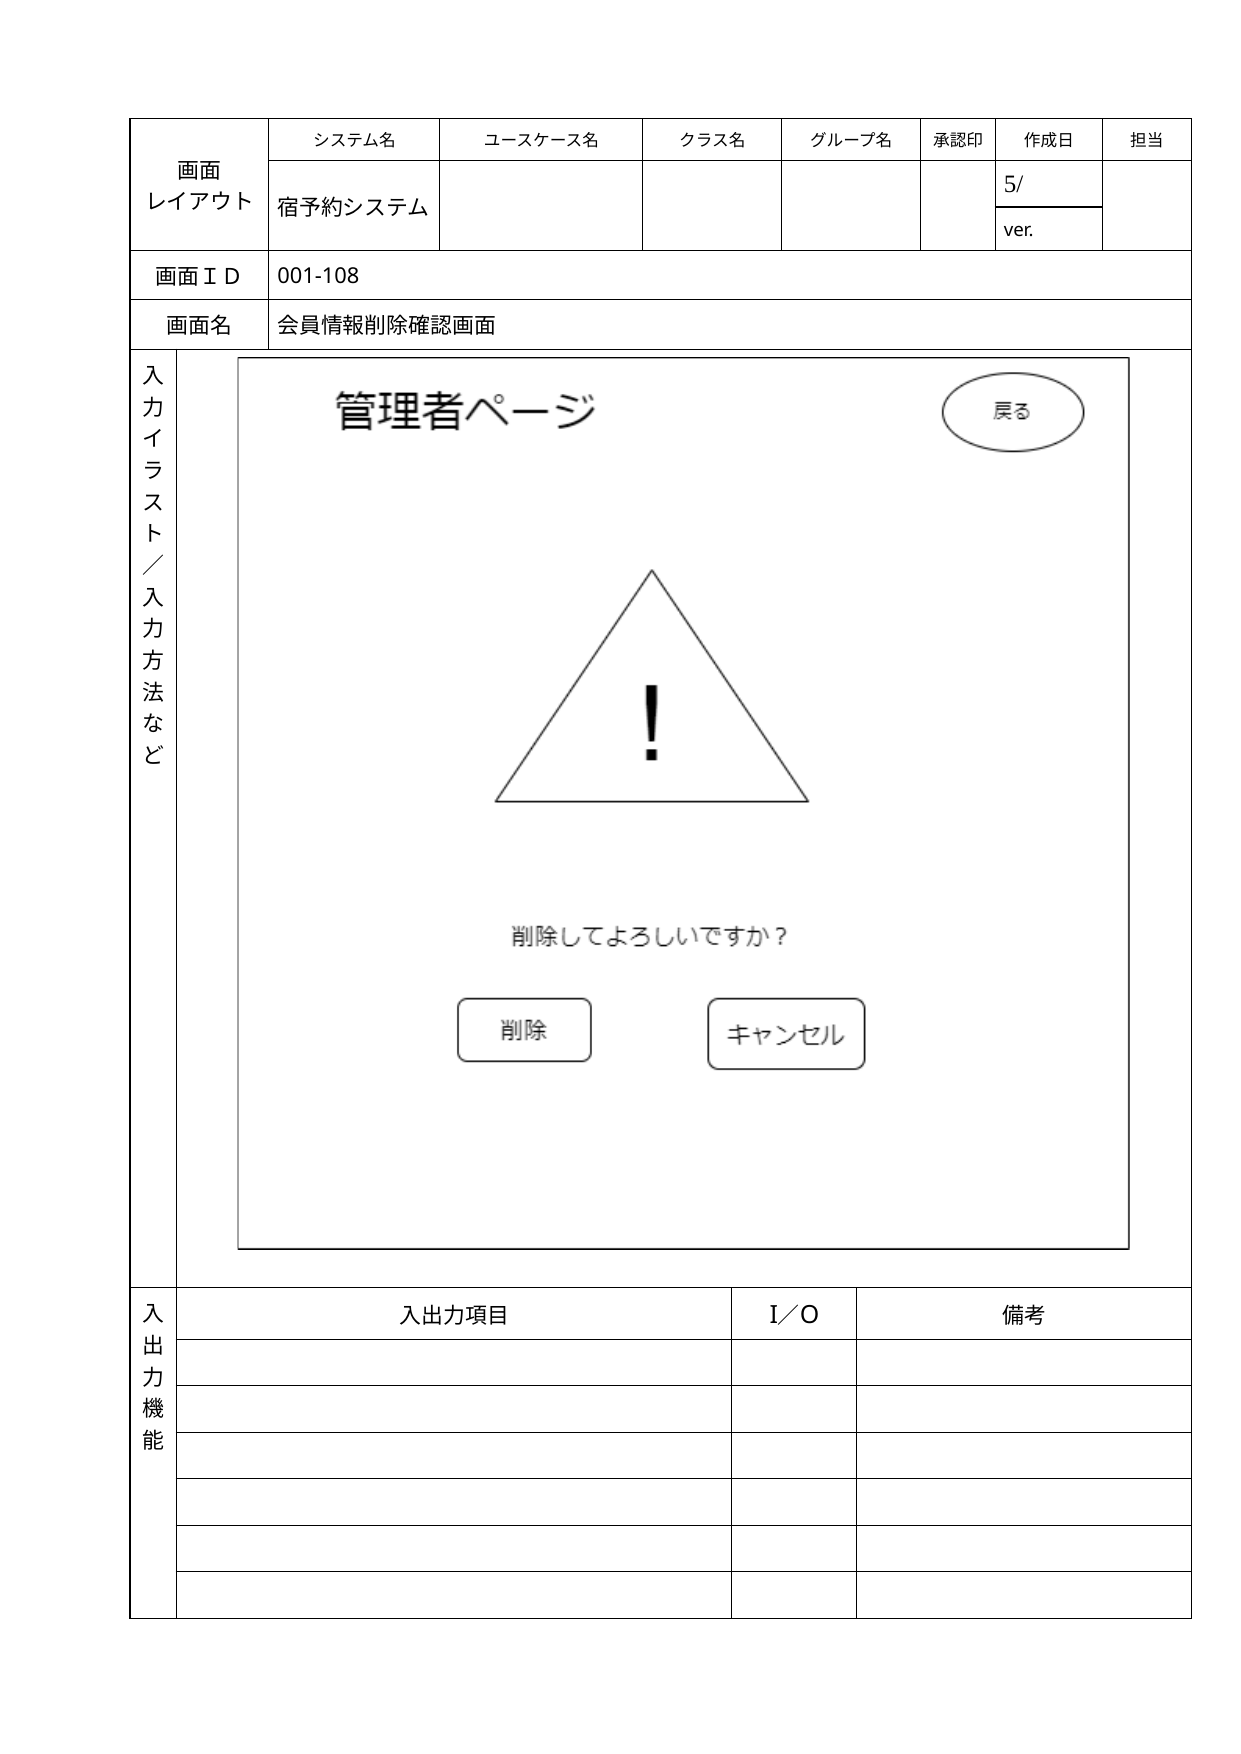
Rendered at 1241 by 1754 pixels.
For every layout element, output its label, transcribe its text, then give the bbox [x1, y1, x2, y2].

table_cell [177, 1572, 731, 1618]
table_cell 入出力項目 [177, 1288, 731, 1339]
table_cell [732, 1572, 856, 1618]
table_header 承認印 [921, 119, 995, 160]
table_cell [857, 1572, 1191, 1618]
table_header ユースケース名 [440, 119, 642, 160]
table_cell ver. [996, 208, 1102, 250]
table_cell 画面名 [131, 300, 268, 348]
table_cell [732, 1479, 856, 1525]
table_header システム名 [269, 119, 439, 160]
table_cell [857, 1479, 1191, 1525]
table_cell [921, 161, 995, 250]
table_cell [732, 1526, 856, 1571]
table_cell 入力イラスト／入力方法など [131, 350, 176, 1287]
table_cell 会員情報削除確認画面 [269, 300, 1191, 348]
table_cell [1103, 161, 1191, 250]
table_cell [732, 1433, 856, 1478]
table_cell [177, 1386, 731, 1432]
table_cell [857, 1340, 1191, 1385]
table_cell 宿予約システム [269, 161, 439, 250]
table_cell [177, 350, 1191, 1287]
table_cell 備考 [857, 1288, 1191, 1339]
table_cell 画面ＩＤ [131, 251, 268, 299]
table_cell [732, 1340, 856, 1385]
picture [237, 357, 1130, 1250]
table_cell I／O [732, 1288, 856, 1339]
table_header グループ名 [782, 119, 920, 160]
table_cell 5/ [996, 161, 1102, 206]
table_cell [177, 1479, 731, 1525]
table_cell [177, 1340, 731, 1385]
table_header 画面 レイアウト [131, 119, 268, 250]
table_header 担当 [1103, 119, 1191, 160]
table_cell [857, 1433, 1191, 1478]
table_cell [177, 1526, 731, 1571]
table_cell [177, 1433, 731, 1478]
table_cell [782, 161, 920, 250]
table_header 作成日 [996, 119, 1102, 160]
table_cell 入出力機能 [131, 1288, 176, 1618]
table_cell [643, 161, 781, 250]
table_cell [857, 1386, 1191, 1432]
table_cell [440, 161, 642, 250]
table_header クラス名 [643, 119, 781, 160]
table_cell [857, 1526, 1191, 1571]
table_cell 001-108 [269, 251, 1191, 299]
table_cell [732, 1386, 856, 1432]
